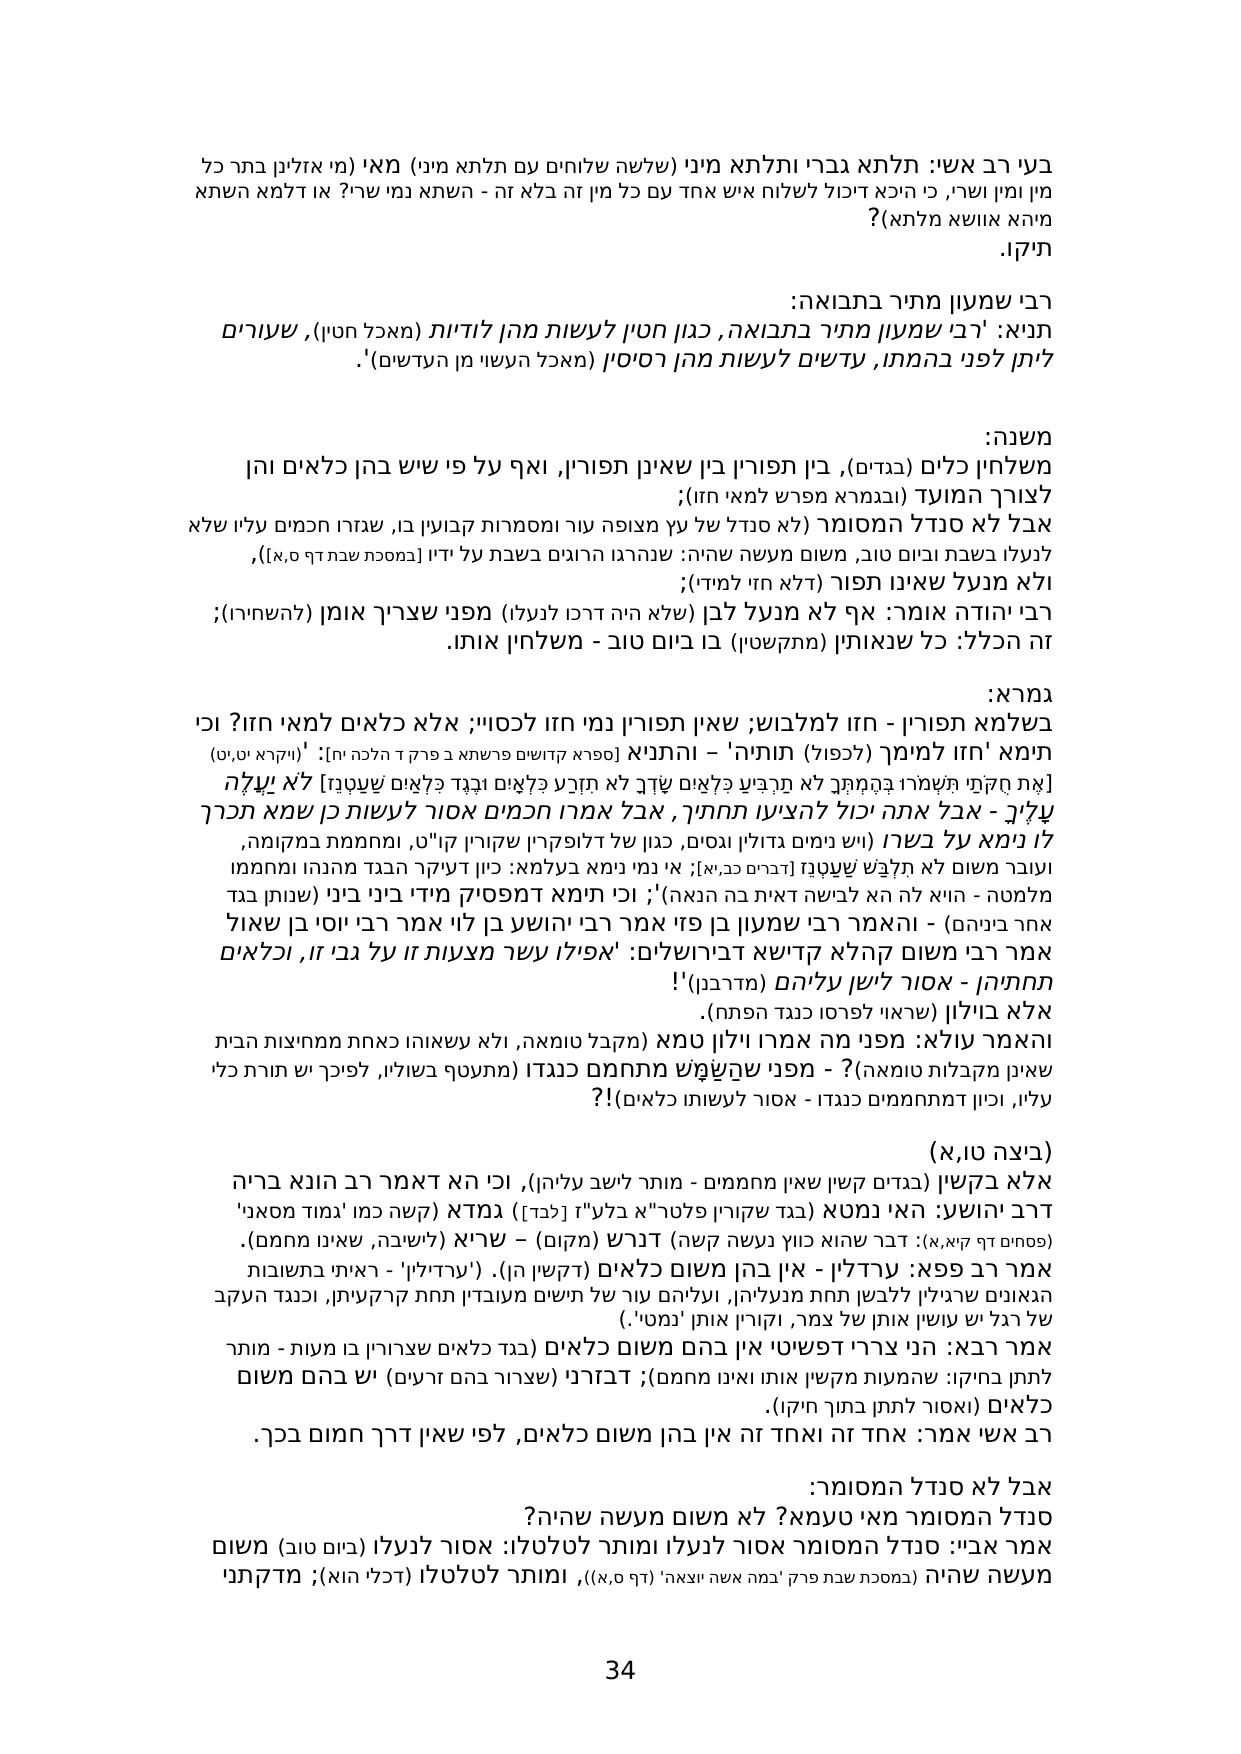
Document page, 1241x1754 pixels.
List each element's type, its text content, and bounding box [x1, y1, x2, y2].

text ולא מנעל שאינו תפור (דלא חזי למידי); [187, 568, 1053, 597]
text בעי רב אשי: תלתא גברי ותלתא מיני (שלשה שלוחים עם תלתא מיני) מאי (מי אזלינן בתר כל מין ומין ושרי, כי היכא דיכול לשלוח איש אחד עם כל מין זה בלא זה - השתא נמי שרי? או דלמא השתא מיהא אוושא מלתא)? [187, 150, 1053, 233]
text אמר אביי: סנדל המסומר אסור לנעלו ומותר לטלטלו: אסור לנעלו (ביום טוב) משום מעשה שהיה (במסכת שבת פרק 'במה אשה יוצאה' (דף ס,א)), ומותר לטלטלו (דכלי הוא); מדקתני [187, 1531, 1053, 1589]
text והאמר עולא: מפני מה אמרו וילון טמא (מקבל טומאה, ולא עשאוהו כאחת ממחיצות הבית שאינן מקבלות טומאה)? - מפני שהַשַּׂמָּשׁ מתחמם כנגדו (מתעטף בשוליו, לפיכך יש תורת כלי עליו, וכיון דמתחממים כנגדו - אסור לעשותו כלאים)!? [187, 1025, 1053, 1113]
text (ביצה טו,א) [187, 1137, 1053, 1166]
text אמר רב פפא: ערדלין - אין בהן משום כלאים (דקשין הן). ('ערדילין' - ראיתי בתשובות הגאונים שרגילין ללבשן תחת מנעליהן, ועליהם עור של תישים מעובדין תחת קרקעיתן, וכנגד העקב של רגל יש עושין אותן של צמר, וקורין אותן 'נמטי'.) [187, 1254, 1053, 1332]
text זה הכלל: כל שנאותין (מתקשטין) בו ביום טוב - משלחין אותו. [187, 626, 1053, 655]
text תניא: 'רבי שמעון מתיר בתבואה, כגון חטין לעשות מהן לודיות (מאכל חטין), שעורים ליתן לפני בהמתו, עדשים לעשות מהן רסיסין (מאכל העשוי מן העדשים)'. [187, 315, 1053, 373]
text גמרא: [187, 679, 1053, 708]
text אבל לא סנדל המסומר: [187, 1473, 1053, 1502]
text סנדל המסומר מאי טעמא? לא משום מעשה שהיה? [187, 1502, 1053, 1531]
text רבי שמעון מתיר בתבואה: [187, 286, 1053, 315]
text תיקו. [187, 233, 1053, 262]
text אלא בקשין (בגדים קשין שאין מחממים - מותר לישב עליהן), וכי הא דאמר רב הונא בריה דרב יהושע: האי נמטא (בגד שקורין פלטר"א בלע"ז [לבד]) גמדא (קשה כמו 'גמוד מסאני' (פסחים דף קיא,א): דבר שהוא כווץ נעשה קשה) דנרש (מקום) – שריא (לישיבה, שאינו מחמם). [187, 1166, 1053, 1254]
text בשלמא תפורין - חזו למלבוש; שאין תפורין נמי חזו לכסויי; אלא כלאים למאי חזו? וכי תימא 'חזו למימך (לכפול) תותיה' – והתניא [ספרא קדושים פרשתא ב פרק ד הלכה יח]: '(ויקרא יט,יט) [אֶת חֻקֹּתַי תִּשְׁמֹרוּ בְּהֶמְתְּךָ לֹא תַרְבִּיעַ כִּלְאַיִם שָׂדְךָ לֹא תִזְרַע כִּלְאָיִם וּבֶגֶד כִּלְאַיִם שַׁעַטְנֵז] לֹא יַעֲלֶה עָלֶיךָ - אבל אתה יכול להציעו תחתיך, אבל אמרו חכמים אסור לעשות כן שמא תכרך לו נימא על בשרו (ויש נימים גדולין וגסים, כגון של דלופקרין שקורין קו"ט, ומחממת במקומה, ועובר משום לֹא תִלְבַּשׁ שַׁעַטְנֵז [דברים כב,יא]; אי נמי נימא בעלמא: כיון דעיקר הבגד מהנהו ומחממו מלמטה - הויא לה הא לבישה דאית בה הנאה)'; וכי תימא דמפסיק מידי ביני ביני (שנותן בגד אחר ביניהם) - והאמר רבי שמעון בן פזי אמר רבי יהושע בן לוי אמר רבי יוסי בן שאול אמר רבי משום קהלא קדישא דבירושלים: 'אפילו עשר מצעות זו על גבי זו, וכלאים תחתיהן - אסור לישן עליהם (מדרבנן)'! [187, 708, 1053, 996]
text רב אשי אמר: אחד זה ואחד זה אין בהן משום כלאים, לפי שאין דרך חמום בכך. [187, 1419, 1053, 1448]
text אמר רבא: הני צררי דפשיטי אין בהם משום כלאים (בגד כלאים שצרורין בו מעות - מותר לתתן בחיקו: שהמעות מקשין אותו ואינו מחמם); דבזרני (שצרור בהם זרעים) יש בהם משום כלאים (ואסור לתתן בתוך חיקו). [187, 1332, 1053, 1419]
text רבי יהודה אומר: אף לא מנעל לבן (שלא היה דרכו לנעלו) מפני שצריך אומן (להשחירו); [187, 597, 1053, 626]
text משלחין כלים (בגדים), בין תפורין בין שאינן תפורין, ואף על פי שיש בהן כלאים והן לצורך המועד (ובגמרא מפרש למאי חזו); [187, 451, 1053, 509]
text משנה: [187, 422, 1053, 451]
text אלא בוילון (שראוי לפרסו כנגד הפתח). [187, 996, 1053, 1025]
text אבל לא סנדל המסומר (לא סנדל של עץ מצופה עור ומסמרות קבועין בו, שגזרו חכמים עליו שלא לנעלו בשבת וביום טוב, משום מעשה שהיה: שנהרגו הרוגים בשבת על ידיו [במסכת שבת דף ס,א]), [187, 509, 1053, 568]
